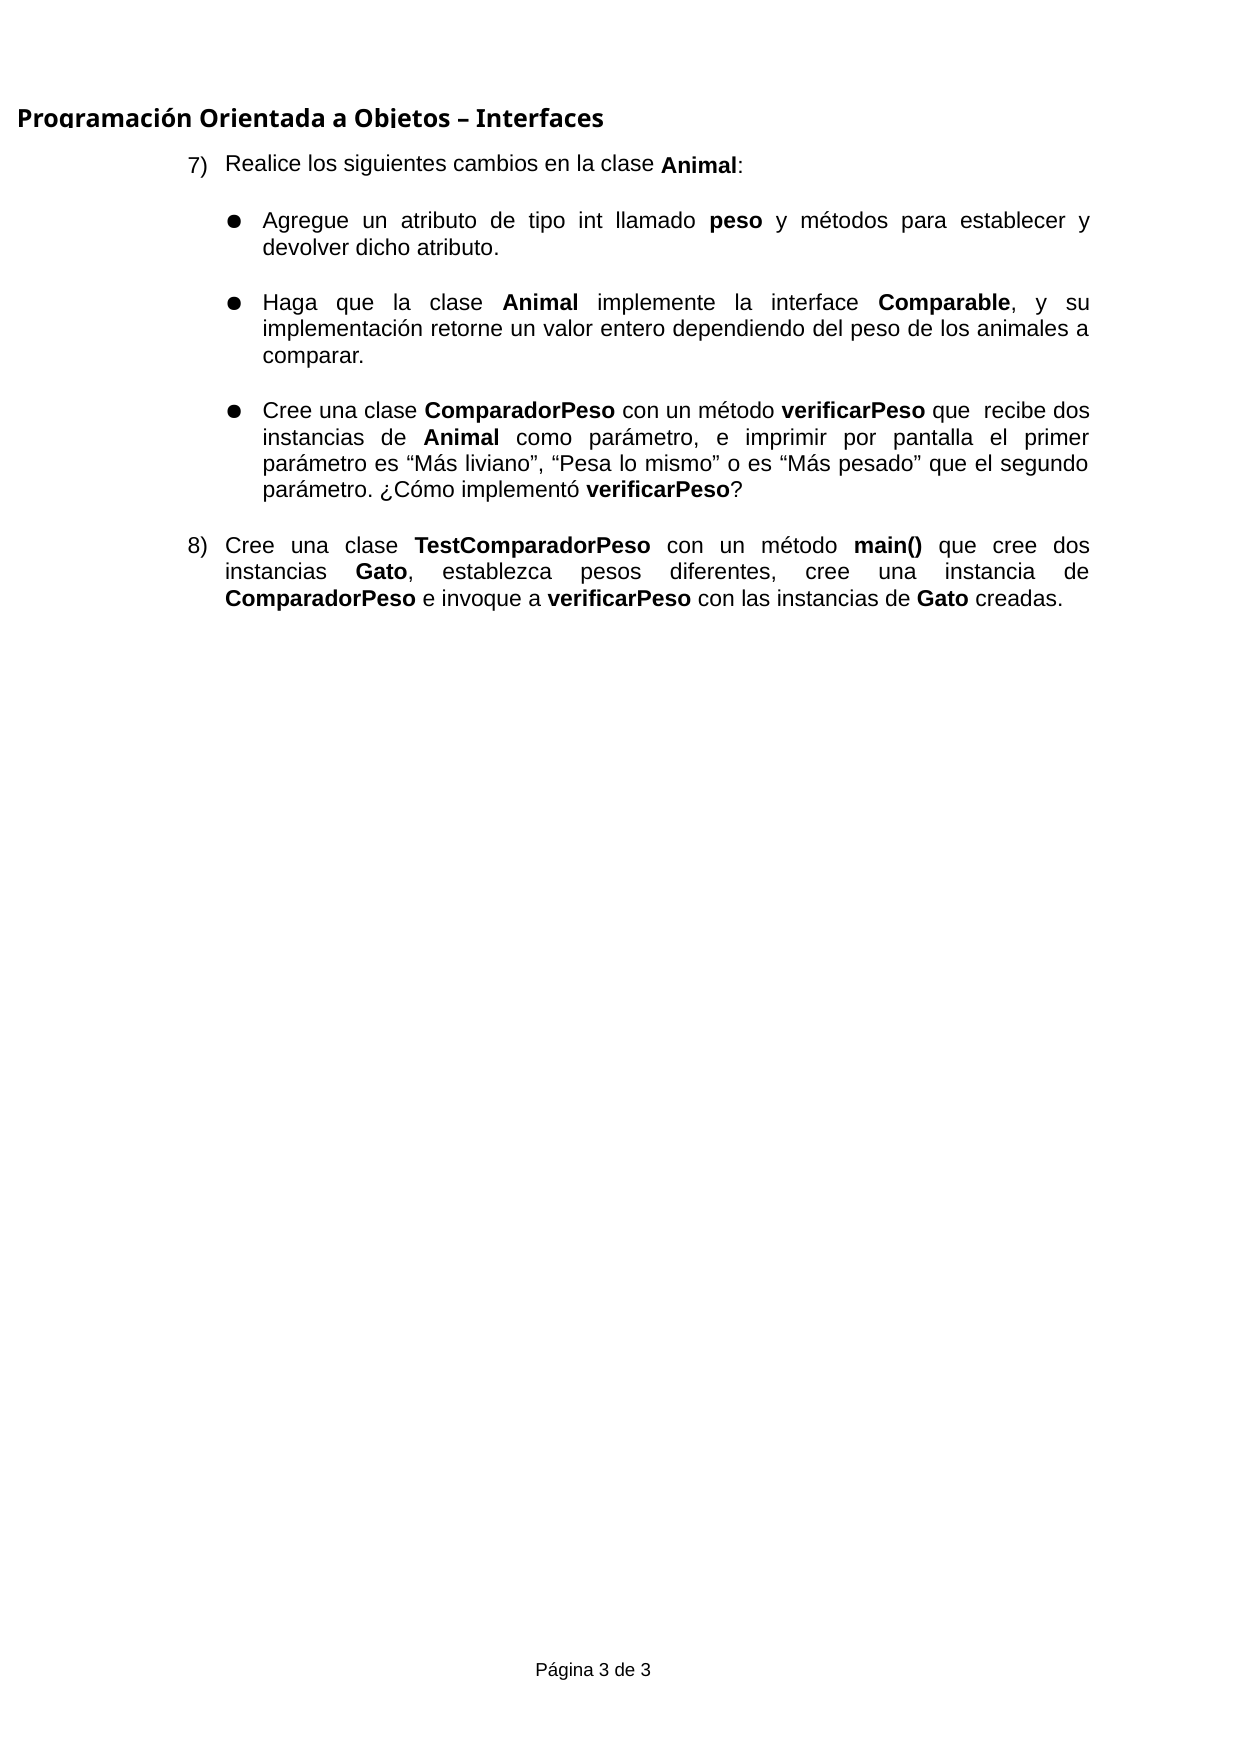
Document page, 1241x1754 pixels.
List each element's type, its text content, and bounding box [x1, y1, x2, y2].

list Agregue un atributo de tipo int llamado peso y métodos para establecer y devolver dicho atributo. [225, 207, 1090, 260]
list Haga que la clase Animal implemente la interface Comparable, y su implementación retorne un valor entero dependiendo del peso de los animales a comparar. [225, 289, 1090, 368]
list Realice los siguientes cambios en la clase Animal: [187, 150, 1090, 178]
list Cree una clase ComparadorPeso con un método verificarPeso que recibe dos instancias de Animal como parámetro, e imprimir por pantalla el primer parámetro es “Más liviano”, “Pesa lo mismo” o es “Más pesado” que el segundo parámetro. ¿Cómo implementó verificarPeso? [225, 397, 1090, 503]
list Cree una clase TestComparadorPeso con un método main() que cree dos instancias Gato, establezca pesos diferentes, cree una instancia de ComparadorPeso e invoque a verificarPeso con las instancias de Gato creadas. [187, 532, 1090, 611]
